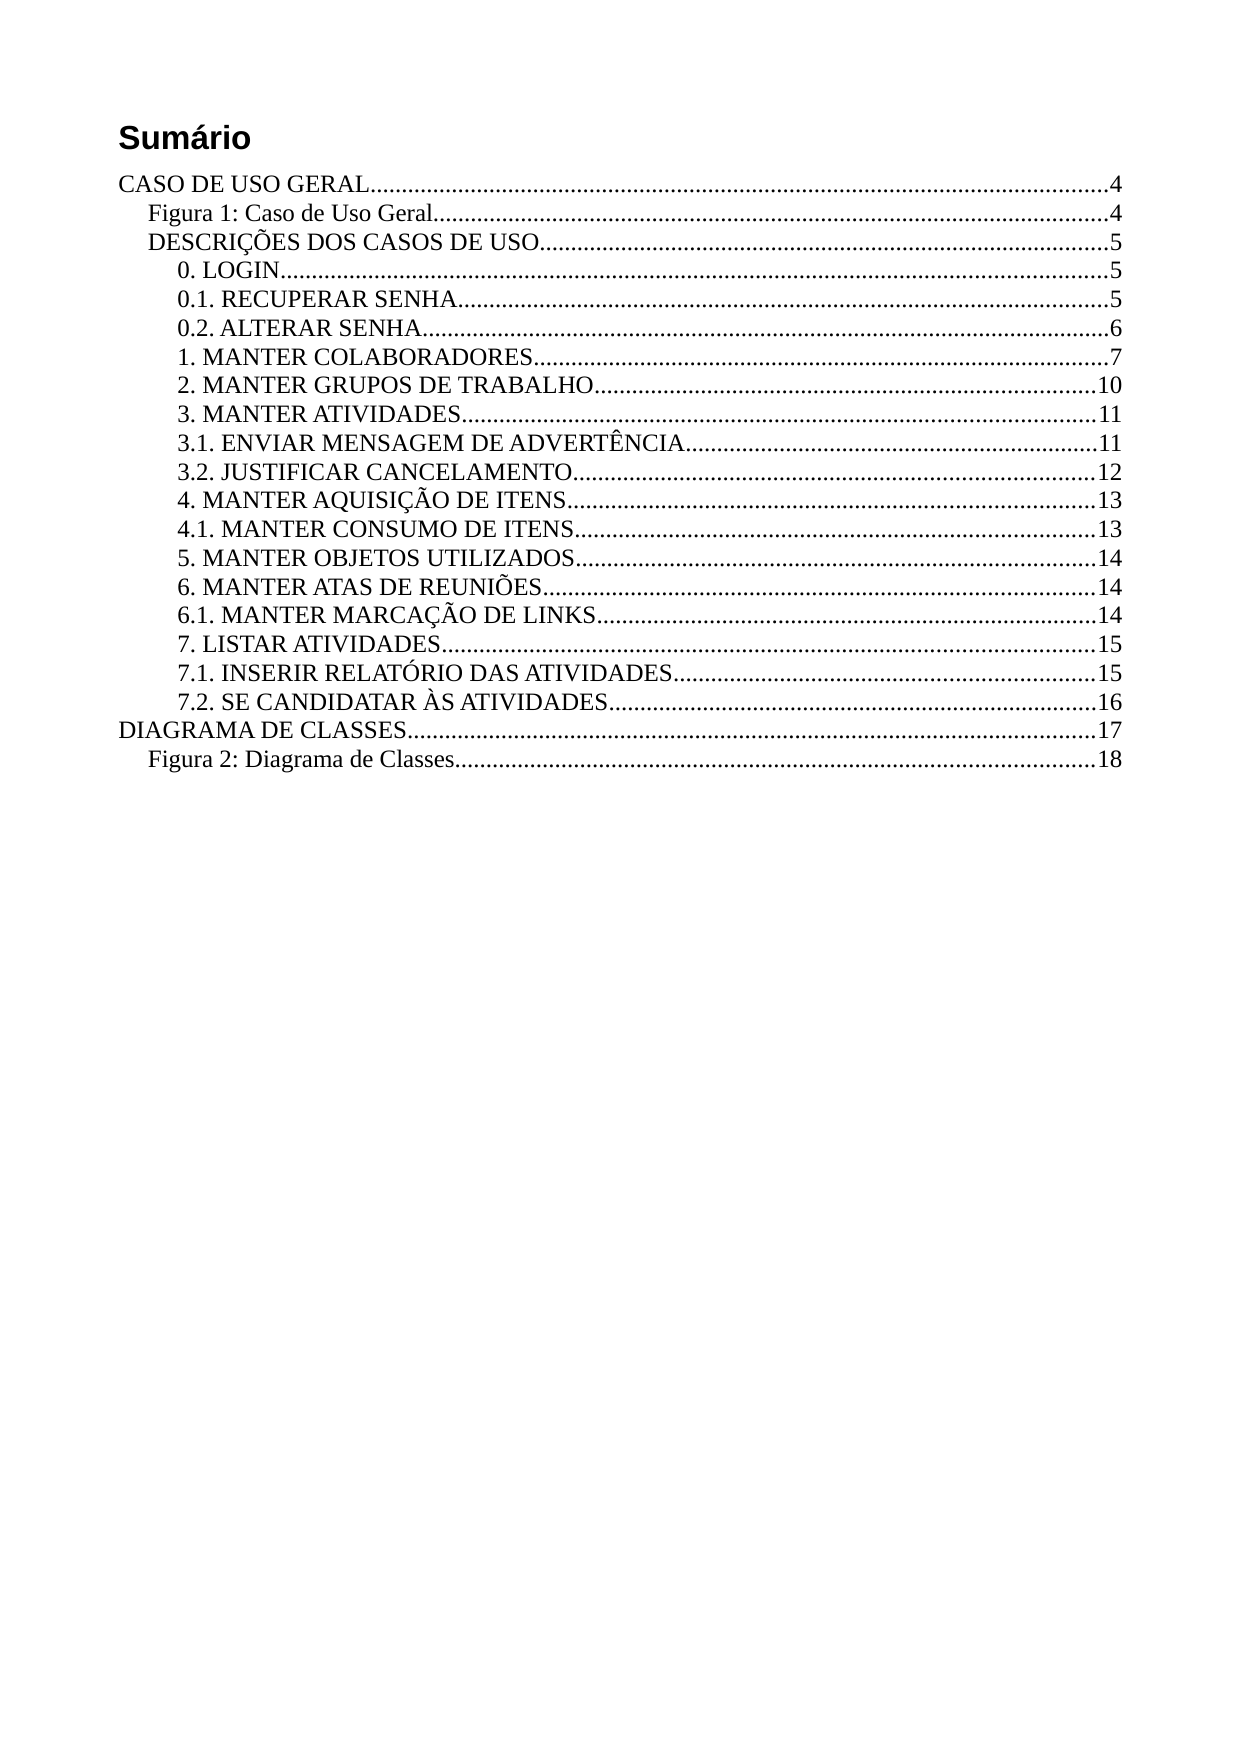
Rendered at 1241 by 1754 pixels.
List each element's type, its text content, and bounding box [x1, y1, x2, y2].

text 2. MANTER GRUPOS DE TRABALHO 10 [177, 370, 1122, 399]
text 3.2. JUSTIFICAR CANCELAMENTO 12 [177, 457, 1122, 485]
text 3.1. ENVIAR MENSAGEM DE ADVERTÊNCIA 11 [177, 428, 1122, 457]
text 7.2. SE CANDIDATAR ÀS ATIVIDADES 16 [177, 687, 1122, 715]
text 6. MANTER ATAS DE REUNIÕES 14 [177, 572, 1122, 600]
text 7. LISTAR ATIVIDADES 15 [177, 629, 1122, 658]
text 0.2. ALTERAR SENHA 6 [177, 313, 1122, 342]
text DIAGRAMA DE CLASSES 17 [118, 715, 1122, 744]
text 3. MANTER ATIVIDADES 11 [177, 399, 1122, 428]
text 5. MANTER OBJETOS UTILIZADOS 14 [177, 543, 1122, 572]
subtitle Sumário [118, 118, 1122, 157]
text DESCRIÇÕES DOS CASOS DE USO 5 [148, 227, 1122, 255]
text CASO DE USO GERAL 4 [118, 169, 1122, 198]
text 6.1. MANTER MARCAÇÃO DE LINKS 14 [177, 600, 1122, 629]
text 0. LOGIN 5 [177, 255, 1122, 284]
text 4. MANTER AQUISIÇÃO DE ITENS 13 [177, 485, 1122, 514]
text 7.1. INSERIR RELATÓRIO DAS ATIVIDADES 15 [177, 658, 1122, 687]
text 1. MANTER COLABORADORES 7 [177, 342, 1122, 370]
text Figura 2: Diagrama de Classes 18 [148, 744, 1122, 773]
text Figura 1: Caso de Uso Geral 4 [148, 198, 1122, 227]
text 0.1. RECUPERAR SENHA 5 [177, 284, 1122, 313]
text 4.1. MANTER CONSUMO DE ITENS 13 [177, 514, 1122, 543]
